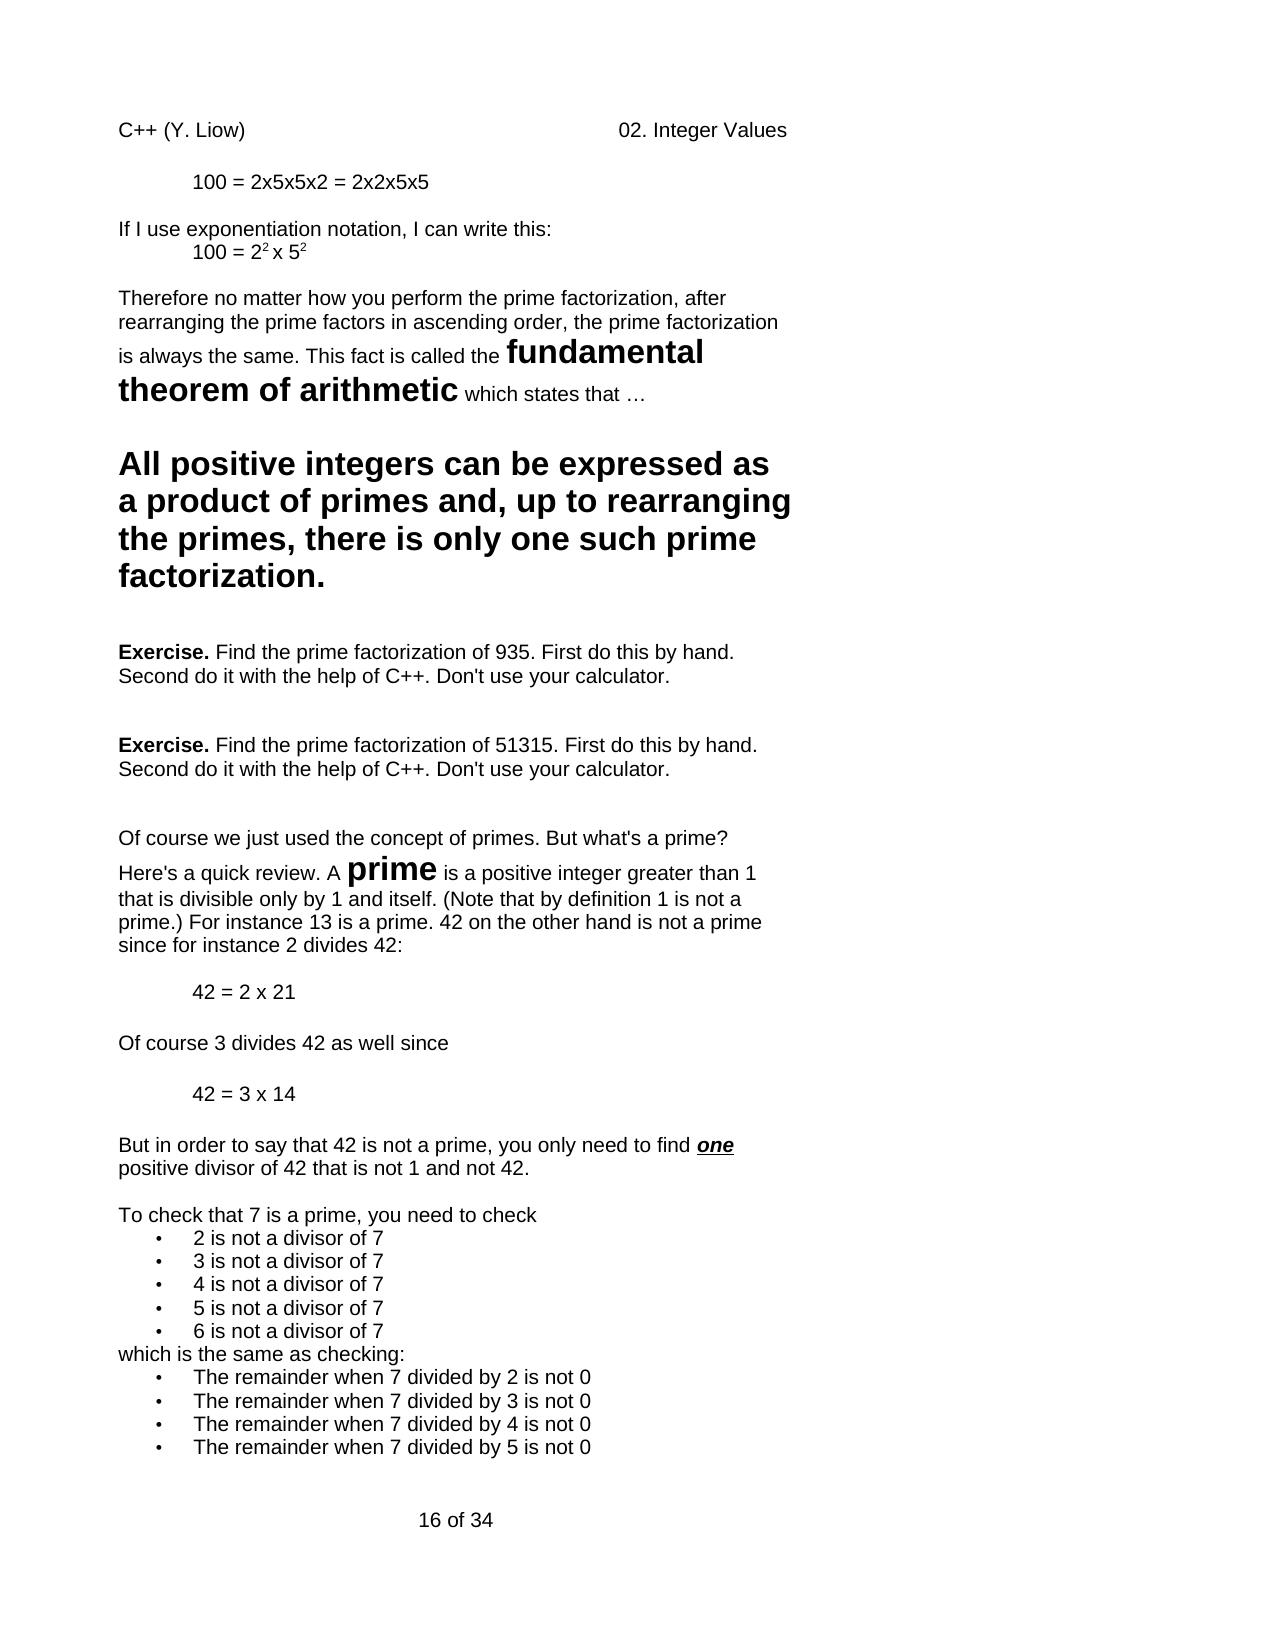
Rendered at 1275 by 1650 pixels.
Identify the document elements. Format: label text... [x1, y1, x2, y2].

list 4 is not a divisor of 7 [156, 1273, 793, 1296]
text But in order to say that 42 is not a prime, you only need to find one positive divisor of 42 that is not 1 and not 42. [118, 1134, 793, 1180]
list 6 is not a divisor of 7 [156, 1319, 793, 1343]
list 2 is not a divisor of 7 [156, 1227, 793, 1250]
text Exercise. Find the prime factorization of 51315. First do this by hand. Second do it with the help of C++. Don't use your calculator. [118, 734, 793, 780]
text If I use exponentiation notation, I can write this: [118, 217, 793, 241]
text Therefore no matter how you perform the prime factorization, after rearranging the prime factors in ascending order, the prime factorization is always the same. This fact is called the fundamental theorem of arithmetic which states that … [118, 287, 793, 408]
list 3 is not a divisor of 7 [156, 1250, 793, 1273]
text All positive integers can be expressed as a product of primes and, up to rearranging the primes, there is only one such prime factorization. [118, 445, 793, 594]
text Exercise. Find the prime factorization of 935. First do this by hand. Second do it with the help of C++. Don't use your calculator. [118, 641, 793, 687]
text 100 = 2x5x5x2 = 2x2x5x5 [118, 171, 793, 194]
list The remainder when 7 divided by 2 is not 0 [156, 1366, 793, 1389]
list The remainder when 7 divided by 3 is not 0 [156, 1389, 793, 1412]
list 5 is not a divisor of 7 [156, 1296, 793, 1319]
text 42 = 2 x 21 [118, 980, 793, 1003]
text 100 = 22 x 52 [118, 241, 793, 264]
text 42 = 3 x 14 [118, 1082, 793, 1106]
list The remainder when 7 divided by 5 is not 0 [156, 1436, 793, 1459]
text which is the same as checking: [118, 1343, 793, 1366]
text To check that 7 is a prime, you need to check [118, 1203, 793, 1227]
text Of course we just used the concept of primes. But what's a prime? Here's a quick review. A prime is a positive integer greater than 1 that is divisible only by 1 and itself. (Note that by definition 1 is not a prime.) For instance 13 is a prime. 42 on the other hand is not a prime since for instance 2 divides 42: [118, 827, 793, 957]
list The remainder when 7 divided by 4 is not 0 [156, 1412, 793, 1436]
text Of course 3 divides 42 as well since [118, 1031, 793, 1054]
